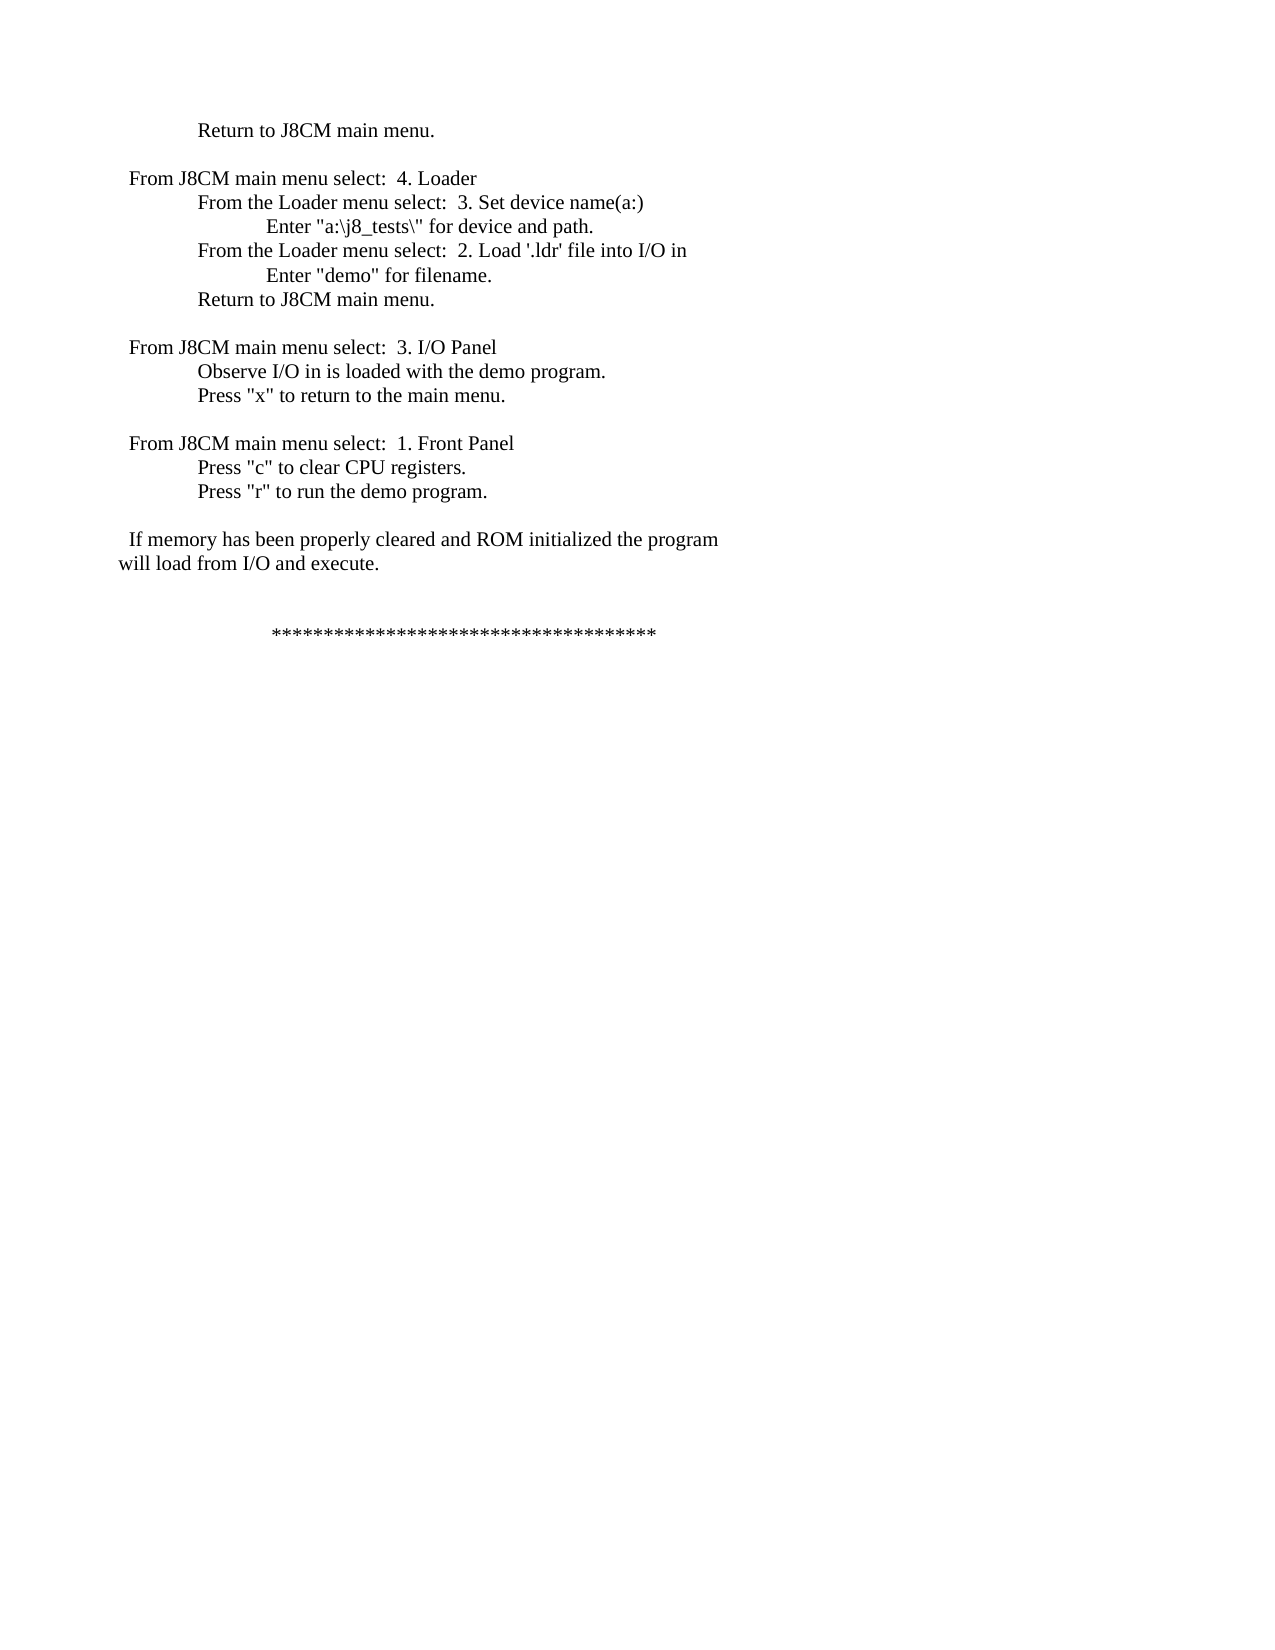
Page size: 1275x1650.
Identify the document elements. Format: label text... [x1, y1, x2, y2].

text Observe I/O in is loaded with the demo program. [118, 359, 1157, 383]
text Enter "demo" for filename. [118, 262, 1157, 287]
text Enter "a:\j8_tests\" for device and path. [118, 214, 1157, 238]
text Press "x" to return to the main menu. [118, 383, 1157, 407]
text If memory has been properly cleared and ROM initialized the program [118, 527, 1157, 551]
text From the Loader menu select: 2. Load '.ldr' file into I/O in [118, 238, 1157, 262]
text From the Loader menu select: 3. Set device name(a:) [118, 190, 1157, 214]
text From J8CM main menu select: 4. Loader [118, 166, 1157, 190]
text From J8CM main menu select: 3. I/O Panel [118, 335, 1157, 359]
text Press "c" to clear CPU registers. [118, 455, 1157, 479]
text ************************************* [118, 623, 1157, 647]
text will load from I/O and execute. [118, 551, 1157, 575]
text Return to J8CM main menu. [118, 287, 1157, 311]
text From J8CM main menu select: 1. Front Panel [118, 431, 1157, 455]
text Press "r" to run the demo program. [118, 479, 1157, 503]
text Return to J8CM main menu. [118, 118, 1157, 142]
